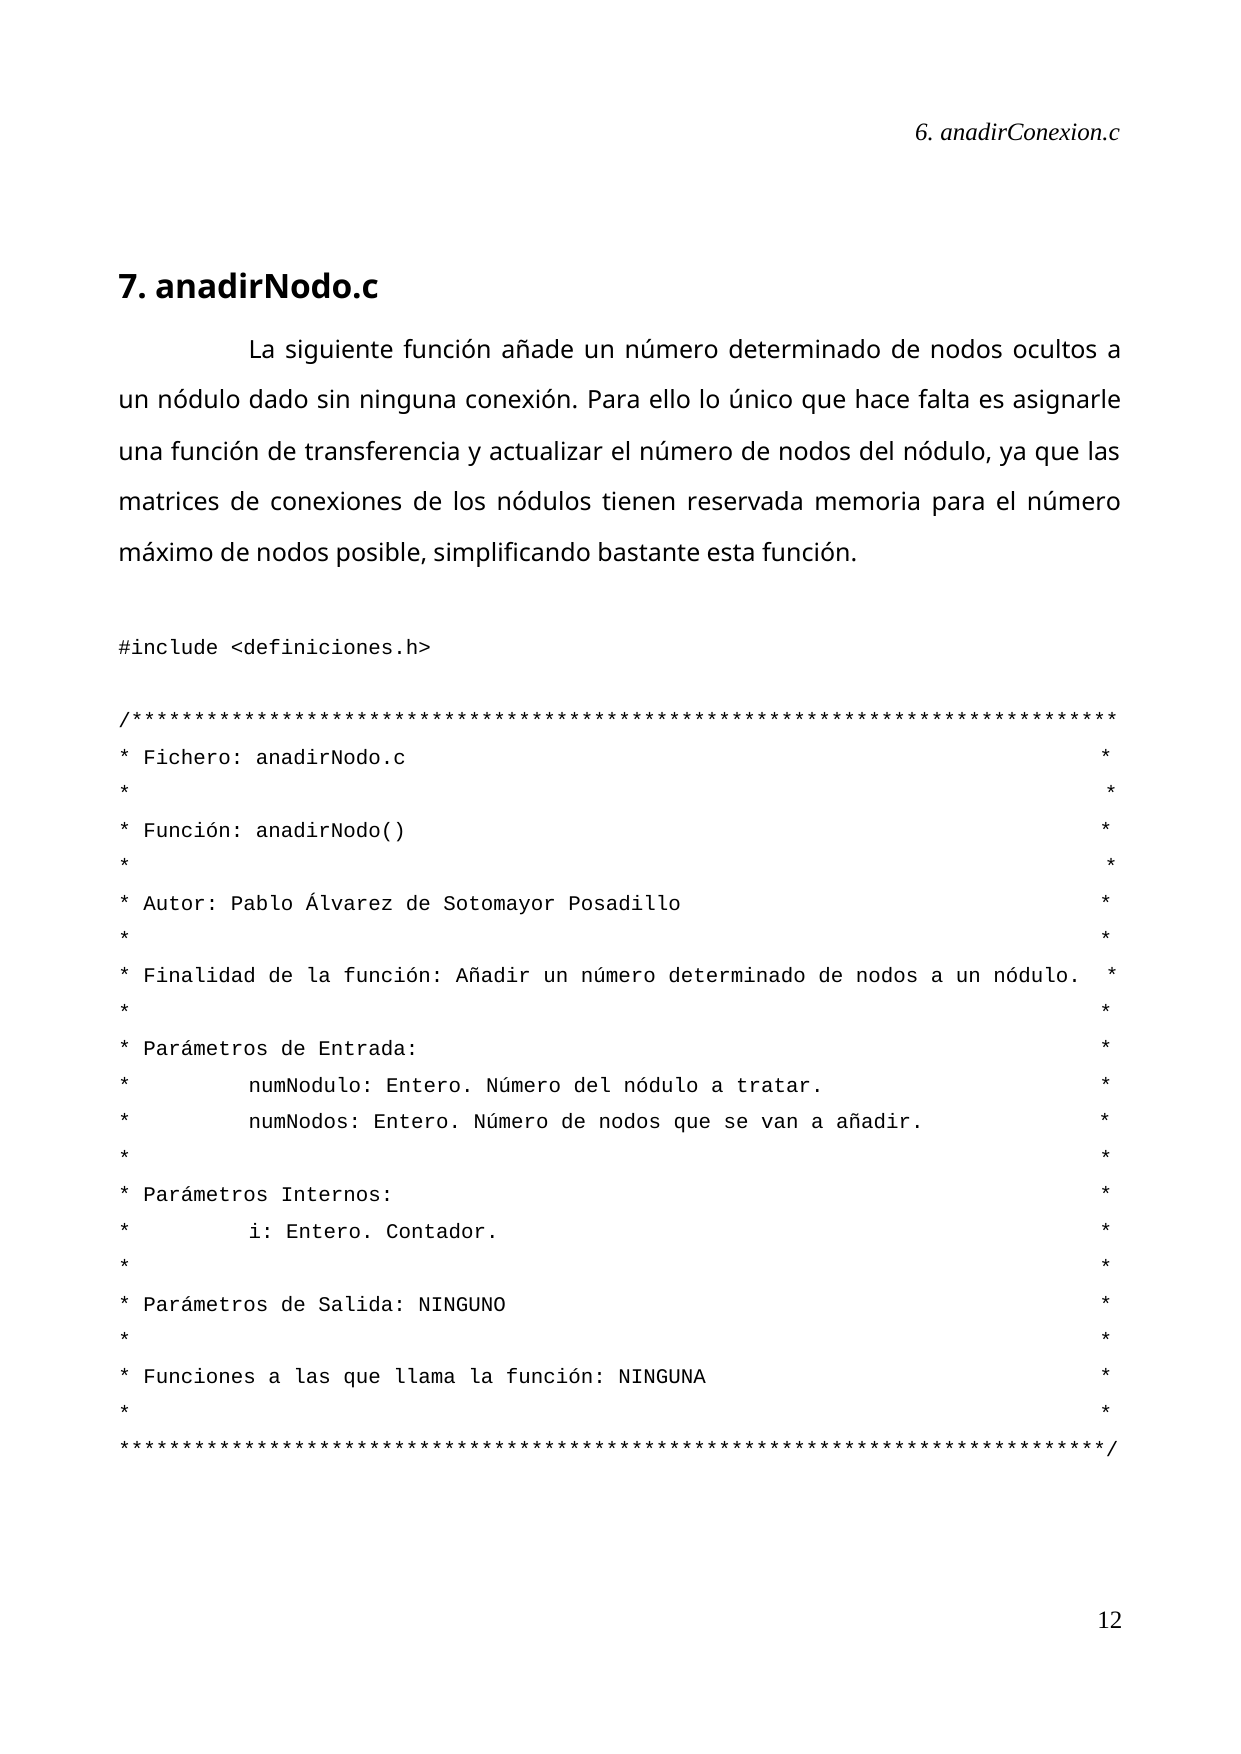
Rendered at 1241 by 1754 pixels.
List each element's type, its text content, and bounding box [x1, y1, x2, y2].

text #include <definiciones.h> [118, 637, 1122, 661]
text * * [118, 1330, 1122, 1354]
text * numNodulo: Entero. Número del nódulo a tratar. * [118, 1075, 1122, 1099]
text La siguiente función añade un número determinado de nodos ocultos a un nódulo dado sin ninguna conexión. Para ello lo único que hace falta es asignarle una función de transferencia y actualizar el número de nodos del nódulo, ya que las matrices de conexiones de los nódulos tienen reservada memoria para el número máximo de nodos posible, simplificando bastante esta función. [118, 332, 1122, 569]
text *******************************************************************************/ [118, 1439, 1122, 1463]
text * Parámetros de Entrada: * [118, 1038, 1122, 1062]
text * i: Entero. Contador. * [118, 1221, 1122, 1244]
text * * [118, 856, 1122, 880]
text * * [118, 1257, 1122, 1281]
text * Funciones a las que llama la función: NINGUNA * [118, 1366, 1122, 1390]
subtitle 7. anadirNodo.c [118, 262, 1122, 308]
text * Función: anadirNodo() * [118, 819, 1122, 843]
text * numNodos: Entero. Número de nodos que se van a añadir. * [118, 1111, 1122, 1135]
text * * [118, 1148, 1122, 1172]
text * Parámetros Internos: * [118, 1184, 1122, 1208]
text * * [118, 783, 1122, 807]
text * * [118, 1403, 1122, 1427]
text * * [118, 929, 1122, 953]
text * Autor: Pablo Álvarez de Sotomayor Posadillo * [118, 892, 1122, 916]
text * Finalidad de la función: Añadir un número determinado de nodos a un nódulo. * [118, 965, 1122, 989]
text * * [118, 1002, 1122, 1026]
text * Fichero: anadirNodo.c * [118, 747, 1122, 771]
text * Parámetros de Salida: NINGUNO * [118, 1293, 1122, 1317]
text /******************************************************************************* [118, 710, 1122, 734]
